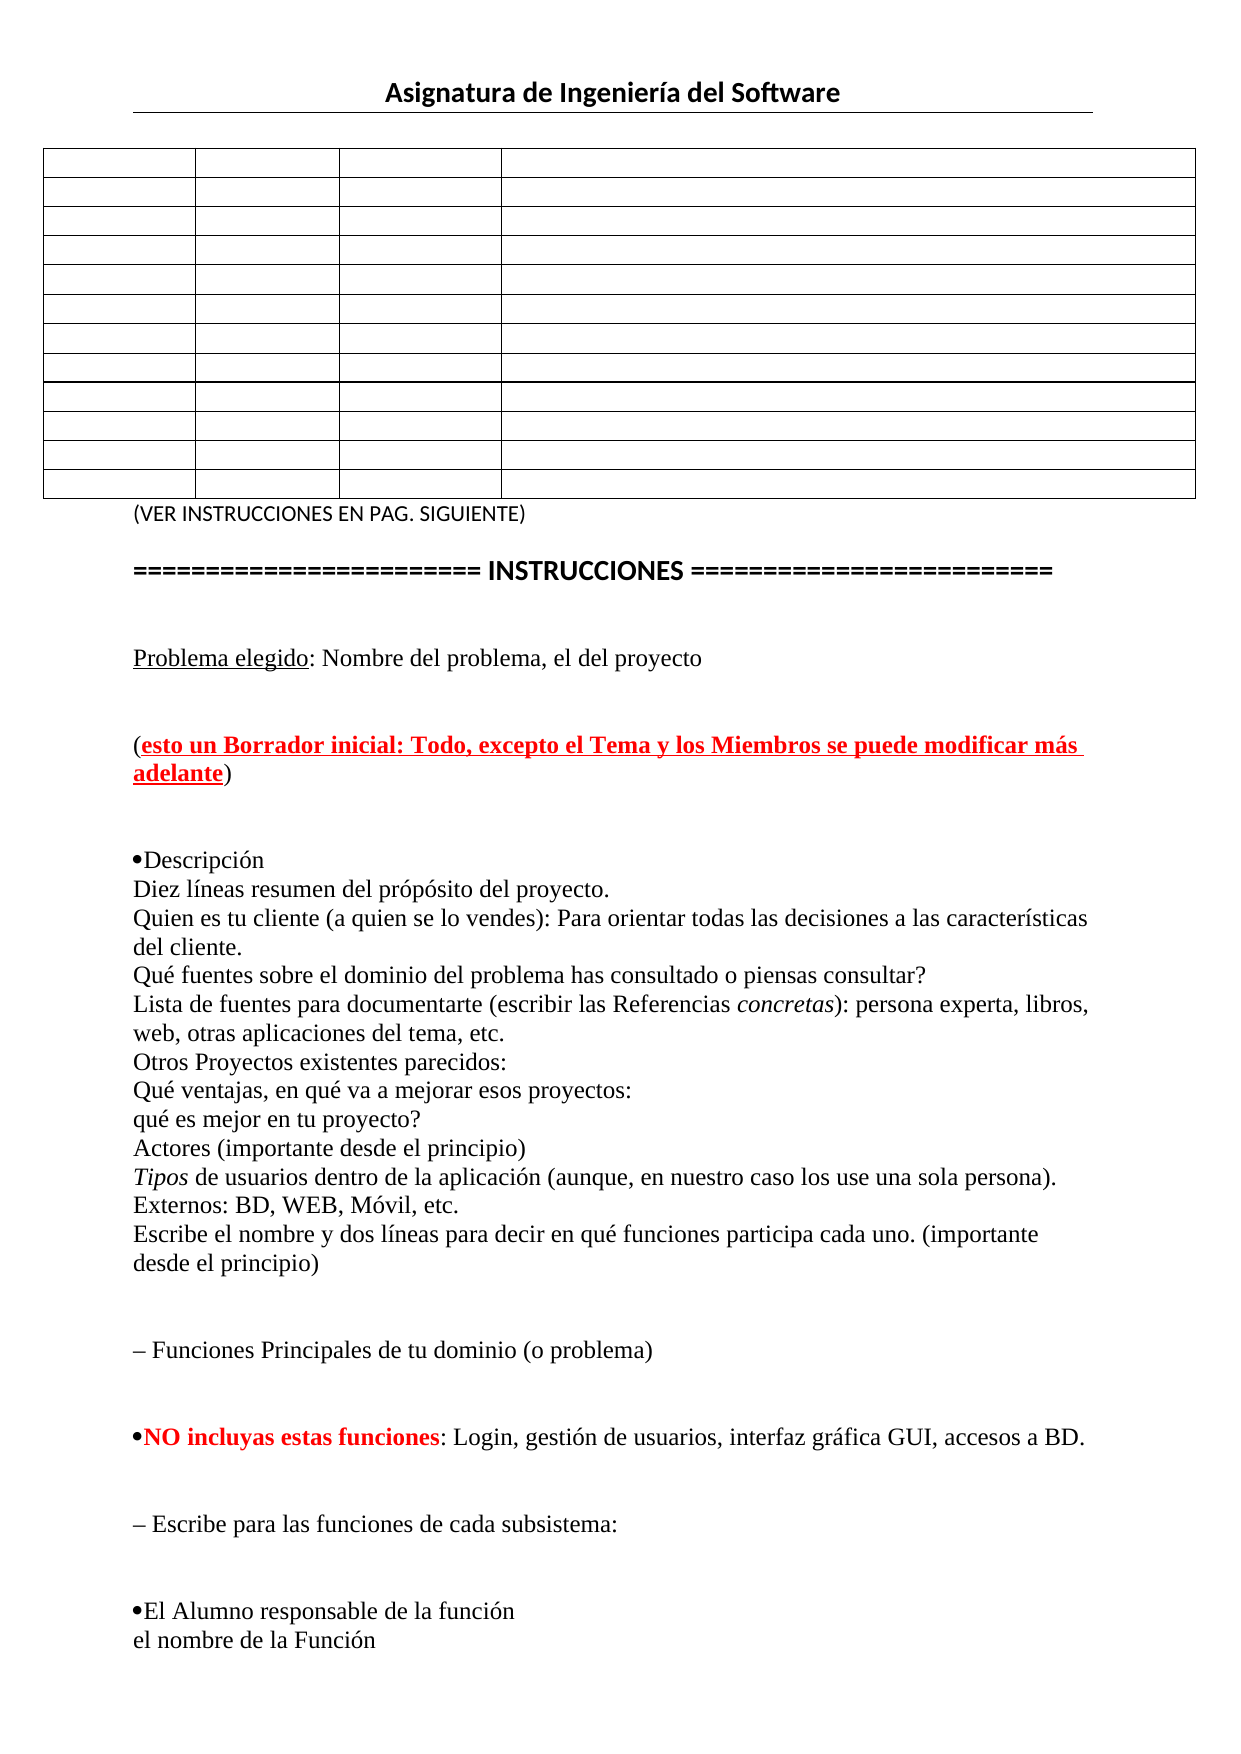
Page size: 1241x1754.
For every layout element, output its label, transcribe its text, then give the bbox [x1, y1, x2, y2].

list El Alumno responsable de la función [133, 1596, 1093, 1625]
table_cell [340, 441, 501, 469]
table_cell [196, 207, 339, 235]
table_cell [196, 412, 339, 439]
table_cell [44, 324, 195, 352]
table_cell [340, 295, 501, 323]
table_cell [502, 441, 1195, 469]
table_cell [340, 236, 501, 264]
table_cell [502, 295, 1195, 323]
table_cell [502, 265, 1195, 294]
table_cell [502, 149, 1195, 177]
list Descripción [133, 846, 1093, 874]
text (esto un Borrador inicial: Todo, excepto el Tema y los Miembros se puede modificar más adelante) [133, 730, 1093, 787]
table_cell [196, 324, 339, 352]
table_cell [340, 354, 501, 381]
table_cell [196, 178, 339, 206]
text Otros Proyectos existentes parecidos: [133, 1047, 1093, 1076]
table_cell [44, 149, 195, 177]
table_cell [340, 265, 501, 294]
text el nombre de la Función [133, 1625, 1093, 1654]
table_cell [196, 149, 339, 177]
table_cell [502, 236, 1195, 264]
table_cell [196, 236, 339, 264]
text Qué ventajas, en qué va a mejorar esos proyectos: [133, 1076, 1093, 1104]
table_cell [340, 149, 501, 177]
table_cell [340, 470, 501, 498]
text qué es mejor en tu proyecto? [133, 1104, 1093, 1133]
table_cell [196, 470, 339, 498]
table_cell [196, 354, 339, 381]
table_cell [44, 441, 195, 469]
text Lista de fuentes para documentarte (escribir las Referencias concretas): persona experta, libros, web, otras aplicaciones del tema, etc. [133, 989, 1093, 1047]
text Escribe el nombre y dos líneas para decir en qué funciones participa cada uno. (importante desde el principio) [133, 1219, 1093, 1277]
table_cell [340, 383, 501, 411]
table_cell [502, 178, 1195, 206]
table_cell [502, 383, 1195, 411]
text ======================== INSTRUCCIONES ========================= [133, 552, 1093, 587]
table_cell [196, 265, 339, 294]
table_cell [44, 207, 195, 235]
table_cell [340, 178, 501, 206]
table_cell [44, 383, 195, 411]
table_cell [340, 324, 501, 352]
table_cell [44, 470, 195, 498]
table_cell [502, 354, 1195, 381]
table_cell [502, 470, 1195, 498]
table_cell [44, 295, 195, 323]
text – Escribe para las funciones de cada subsistema: [133, 1509, 1093, 1538]
text Actores (importante desde el principio) [133, 1133, 1093, 1162]
table_cell [44, 236, 195, 264]
table_cell [44, 265, 195, 294]
text Quien es tu cliente (a quien se lo vendes): Para orientar todas las decisiones a las características del cliente. [133, 903, 1093, 961]
table_cell [502, 412, 1195, 439]
table_cell [340, 412, 501, 439]
text Tipos de usuarios dentro de la aplicación (aunque, en nuestro caso los use una sola persona). [133, 1162, 1093, 1191]
table_cell [196, 383, 339, 411]
text Qué fuentes sobre el dominio del problema has consultado o piensas consultar? [133, 961, 1093, 989]
text Externos: BD, WEB, Móvil, etc. [133, 1191, 1093, 1219]
table_cell [502, 324, 1195, 352]
table_cell [44, 178, 195, 206]
table_cell [44, 354, 195, 381]
text Diez líneas resumen del própósito del proyecto. [133, 874, 1093, 903]
text – Funciones Principales de tu dominio (o problema) [133, 1335, 1093, 1364]
text Problema elegido: Nombre del problema, el del proyecto [133, 643, 1093, 671]
list NO incluyas estas funciones: Login, gestión de usuarios, interfaz gráfica GUI, accesos a BD. [133, 1422, 1093, 1451]
table_cell [44, 412, 195, 439]
table_cell [502, 207, 1195, 235]
text (VER INSTRUCCIONES EN PAG. SIGUIENTE) [133, 499, 1093, 527]
table_cell [196, 441, 339, 469]
table_cell [196, 295, 339, 323]
table_cell [340, 207, 501, 235]
